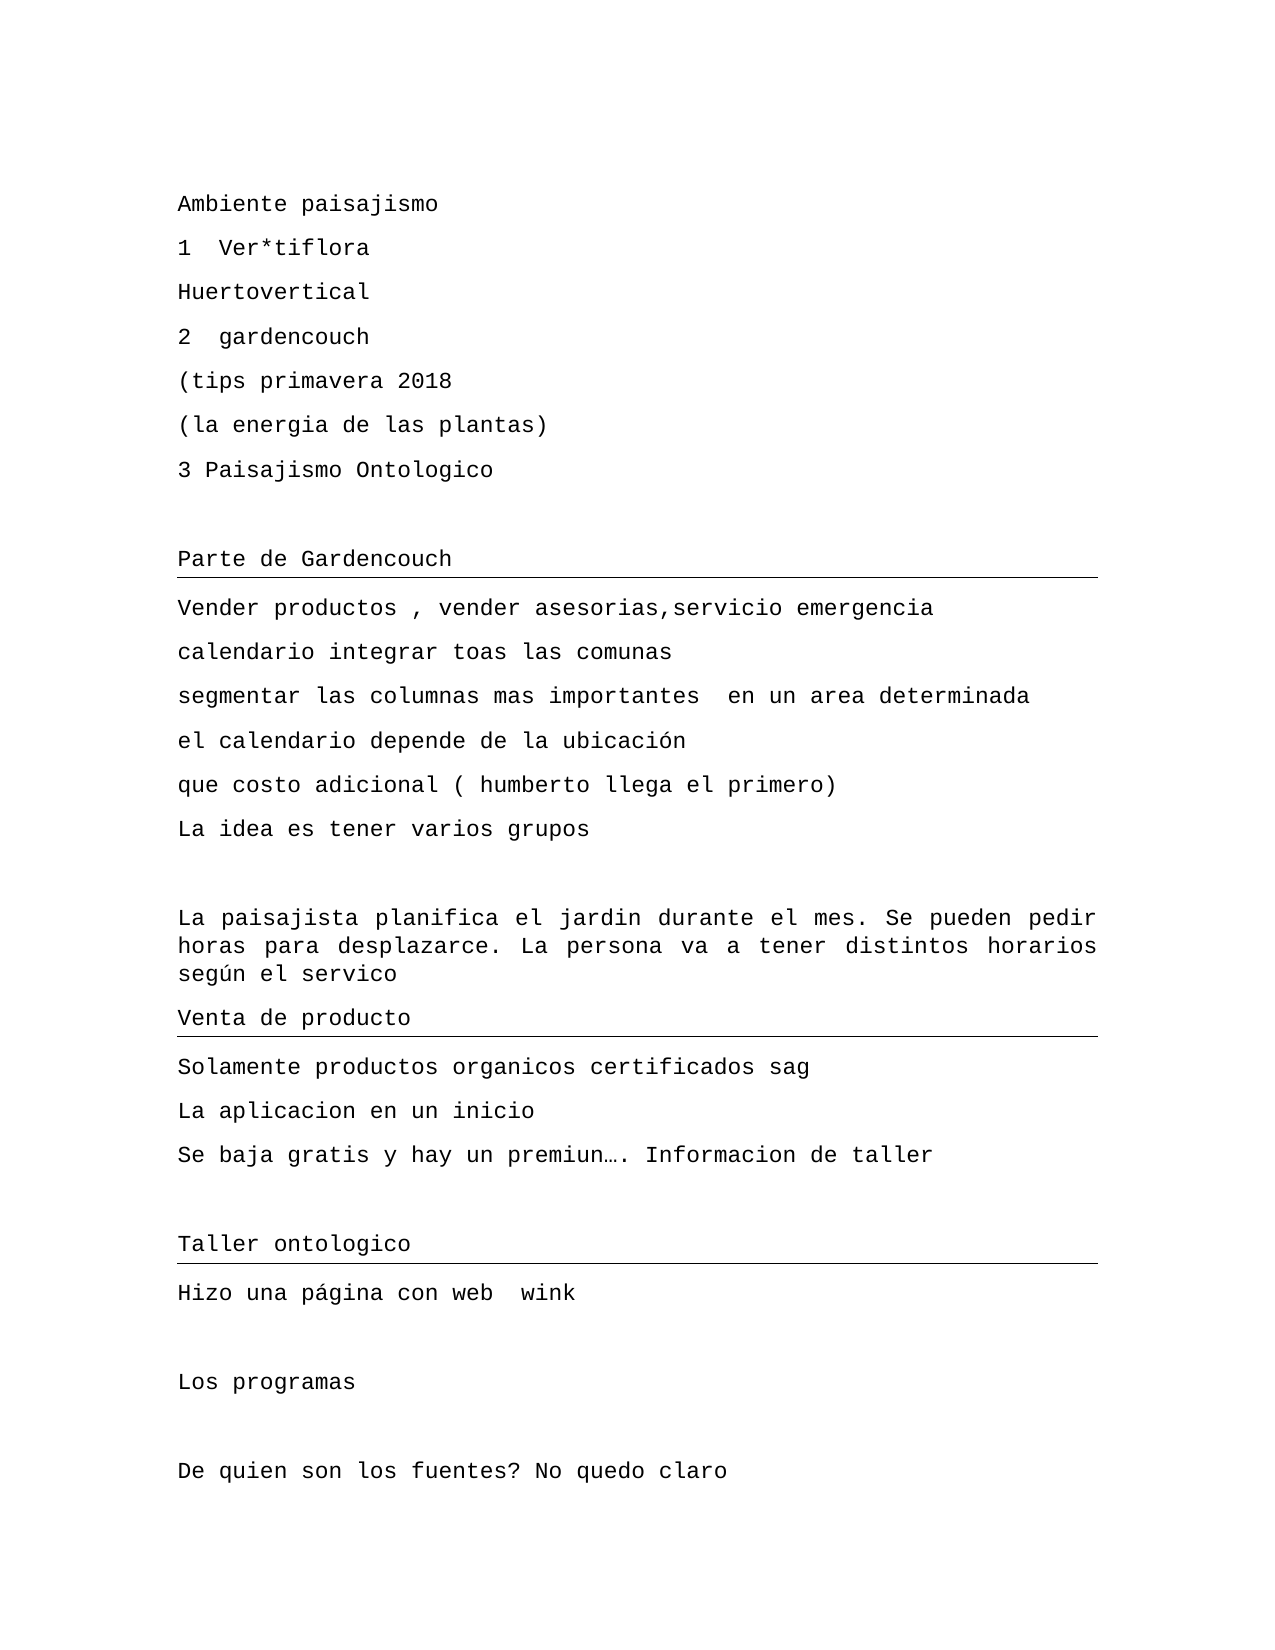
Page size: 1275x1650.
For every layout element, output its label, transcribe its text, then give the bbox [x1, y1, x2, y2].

text (tips primavera 2018 [177, 369, 1098, 395]
text 3 Paisajismo Ontologico [177, 458, 1098, 484]
text La aplicacion en un inicio [177, 1099, 1098, 1125]
text La paisajista planifica el jardin durante el mes. Se pueden pedir horas para desplazarce. La persona va a tener distintos horarios según el servico [177, 906, 1098, 988]
text Parte de Gardencouch [177, 547, 1098, 577]
text (la energia de las plantas) [177, 414, 1098, 440]
text Solamente productos organicos certificados sag [177, 1055, 1098, 1081]
text Ambiente paisajismo [177, 192, 1098, 218]
text Huertovertical [177, 281, 1098, 307]
text segmentar las columnas mas importantes en un area determinada [177, 684, 1098, 711]
text Vender productos , vender asesorias,servicio emergencia [177, 596, 1098, 622]
text De quien son los fuentes? No quedo claro [177, 1459, 1098, 1485]
text 1 Ver*tiflora [177, 236, 1098, 262]
text La idea es tener varios grupos [177, 818, 1098, 844]
text Hizo una página con web wink [177, 1281, 1098, 1307]
text 2 gardencouch [177, 325, 1098, 351]
text que costo adicional ( humberto llega el primero) [177, 773, 1098, 799]
text Venta de producto [177, 1006, 1098, 1036]
text el calendario depende de la ubicación [177, 729, 1098, 755]
text Se baja gratis y hay un premiun…. Informacion de taller [177, 1144, 1098, 1170]
text Los programas [177, 1370, 1098, 1396]
text Taller ontologico [177, 1233, 1098, 1263]
text calendario integrar toas las comunas [177, 640, 1098, 666]
